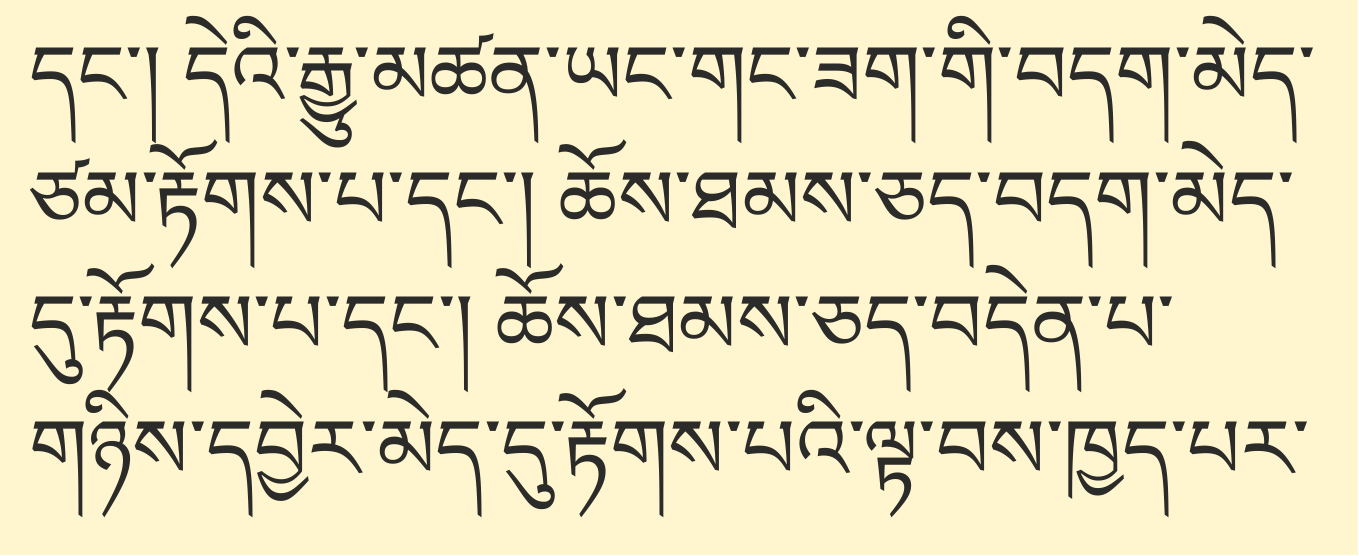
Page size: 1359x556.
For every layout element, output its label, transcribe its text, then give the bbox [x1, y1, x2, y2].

text དང་། དེའི་རྒྱུ་མཚན་ཡང་གང་ཟག་གི་བདག་མེད་ཙམ་རྟོགས་པ་དང་། ཆོས་ཐམས་ཅད་བདག་མེད་དུ་རྟོགས་པ་དང་། ཆོས་ཐམས་ཅད་བདེན་པ་གཉིས་དབྱེར་མེད་དུ་རྟོགས་པའི་ལྟ་བས་ཁྱད་པར་ [29, 29, 1346, 513]
